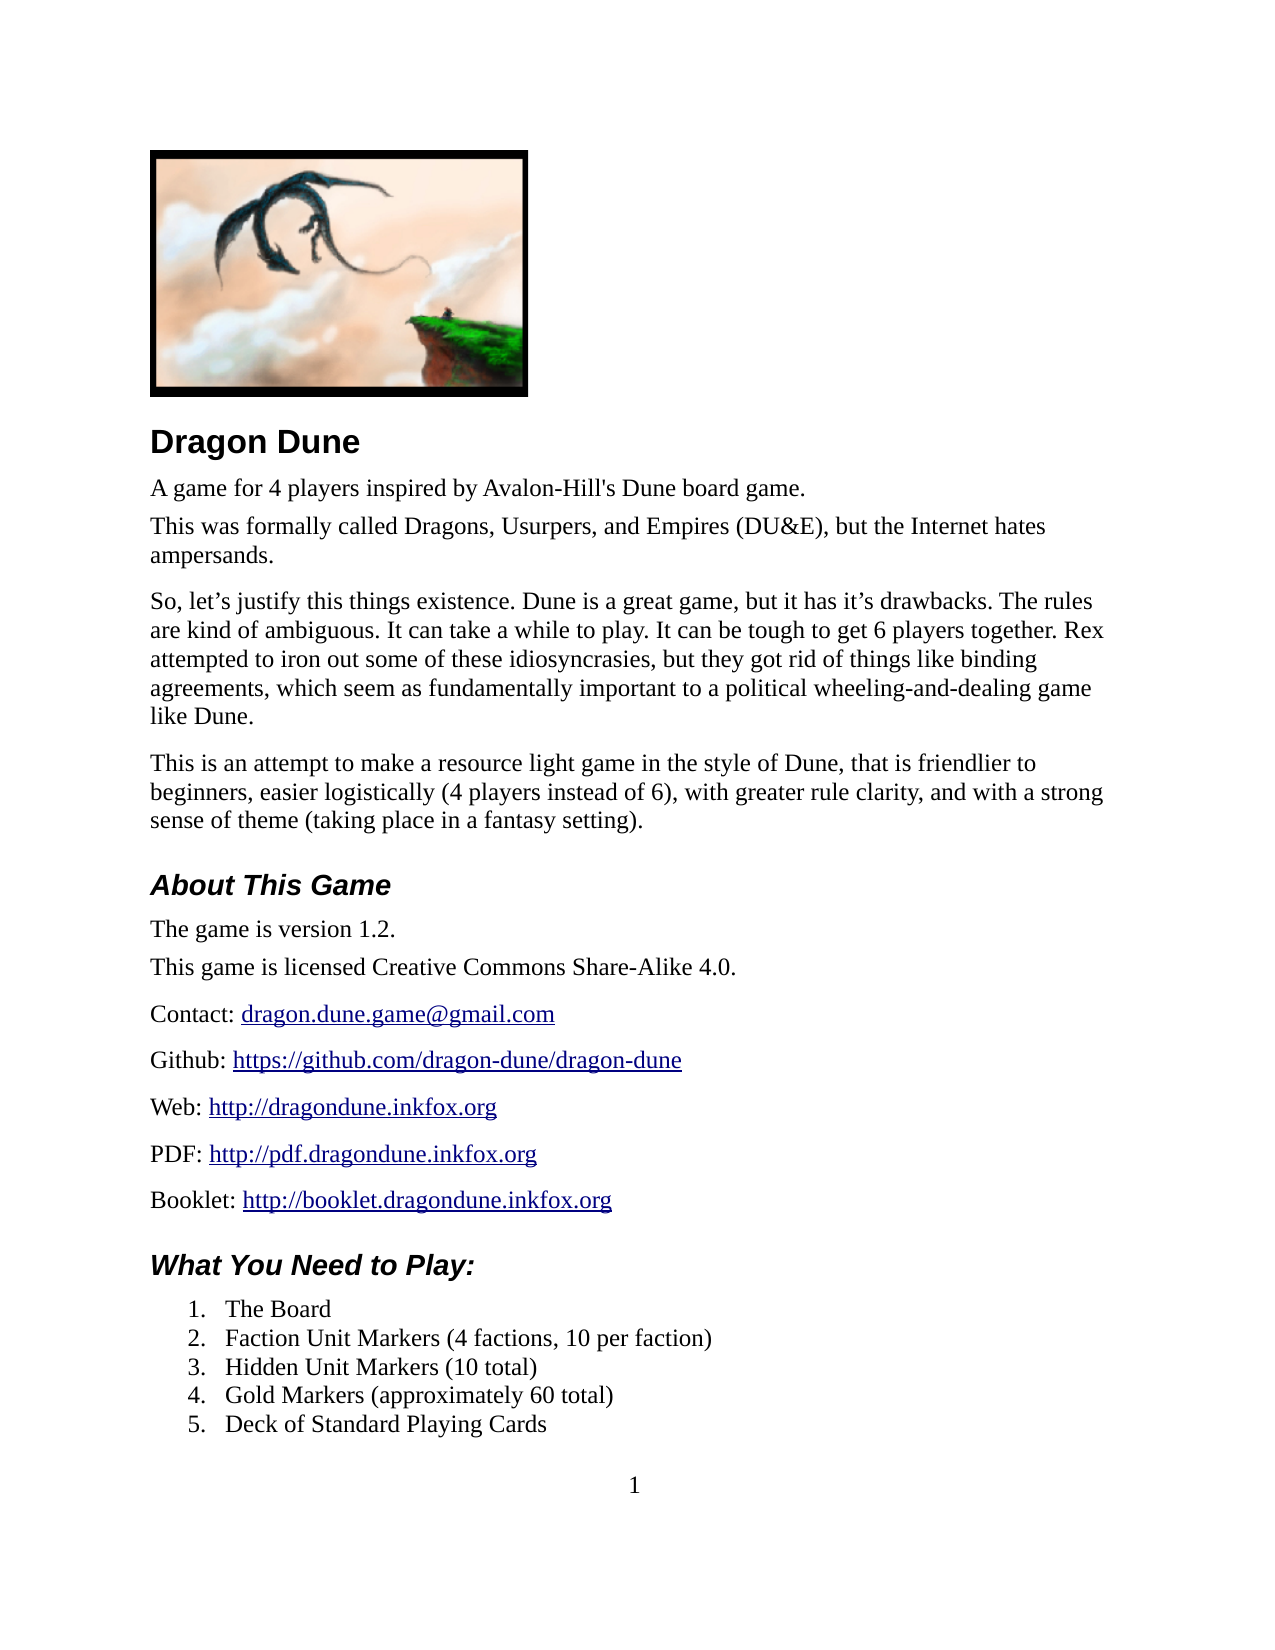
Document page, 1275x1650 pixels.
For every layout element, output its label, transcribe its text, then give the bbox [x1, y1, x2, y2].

text The game is version 1.2. [150, 914, 1125, 943]
picture [150, 150, 529, 397]
list Hidden Unit Markers (10 total) [187, 1352, 1125, 1380]
list Gold Markers (approximately 60 total) [187, 1380, 1125, 1409]
list The Board [187, 1294, 1125, 1323]
text This is an attempt to make a resource light game in the style of Dune, that is friendlier to beginners, easier logistically (4 players instead of 6), with greater rule clarity, and with a strong sense of theme (taking place in a fantasy setting). [150, 748, 1125, 834]
list Faction Unit Markers (4 factions, 10 per faction) [187, 1323, 1125, 1352]
text Contact: dragon.dune.game@gmail.com [150, 999, 1125, 1027]
text Github: https://github.com/dragon-dune/dragon-dune [150, 1045, 1125, 1074]
text This game is licensed Creative Commons Share-Alike 4.0. [150, 952, 1125, 981]
subtitle About This Game [150, 868, 1125, 902]
subtitle What You Need to Play: [150, 1248, 1125, 1282]
text A game for 4 players inspired by Avalon-Hill's Dune board game. [150, 473, 1125, 502]
subtitle Dragon Dune [150, 422, 1125, 461]
list Deck of Standard Playing Cards [187, 1409, 1125, 1438]
text Web: http://dragondune.inkfox.org [150, 1092, 1125, 1121]
text This was formally called Dragons, Usurpers, and Empires (DU&E), but the Internet hates ampersands. [150, 511, 1125, 568]
text PDF: http://pdf.dragondune.inkfox.org [150, 1139, 1125, 1167]
text So, let’s justify this things existence. Dune is a great game, but it has it’s drawbacks. The rules are kind of ambiguous. It can take a while to play. It can be tough to get 6 players together. Rex attempted to iron out some of these idiosyncrasies, but they got rid of things like binding agreements, which seem as fundamentally important to a political wheeling-and-dealing game like Dune. [150, 586, 1125, 730]
text Booklet: http://booklet.dragondune.inkfox.org [150, 1185, 1125, 1214]
